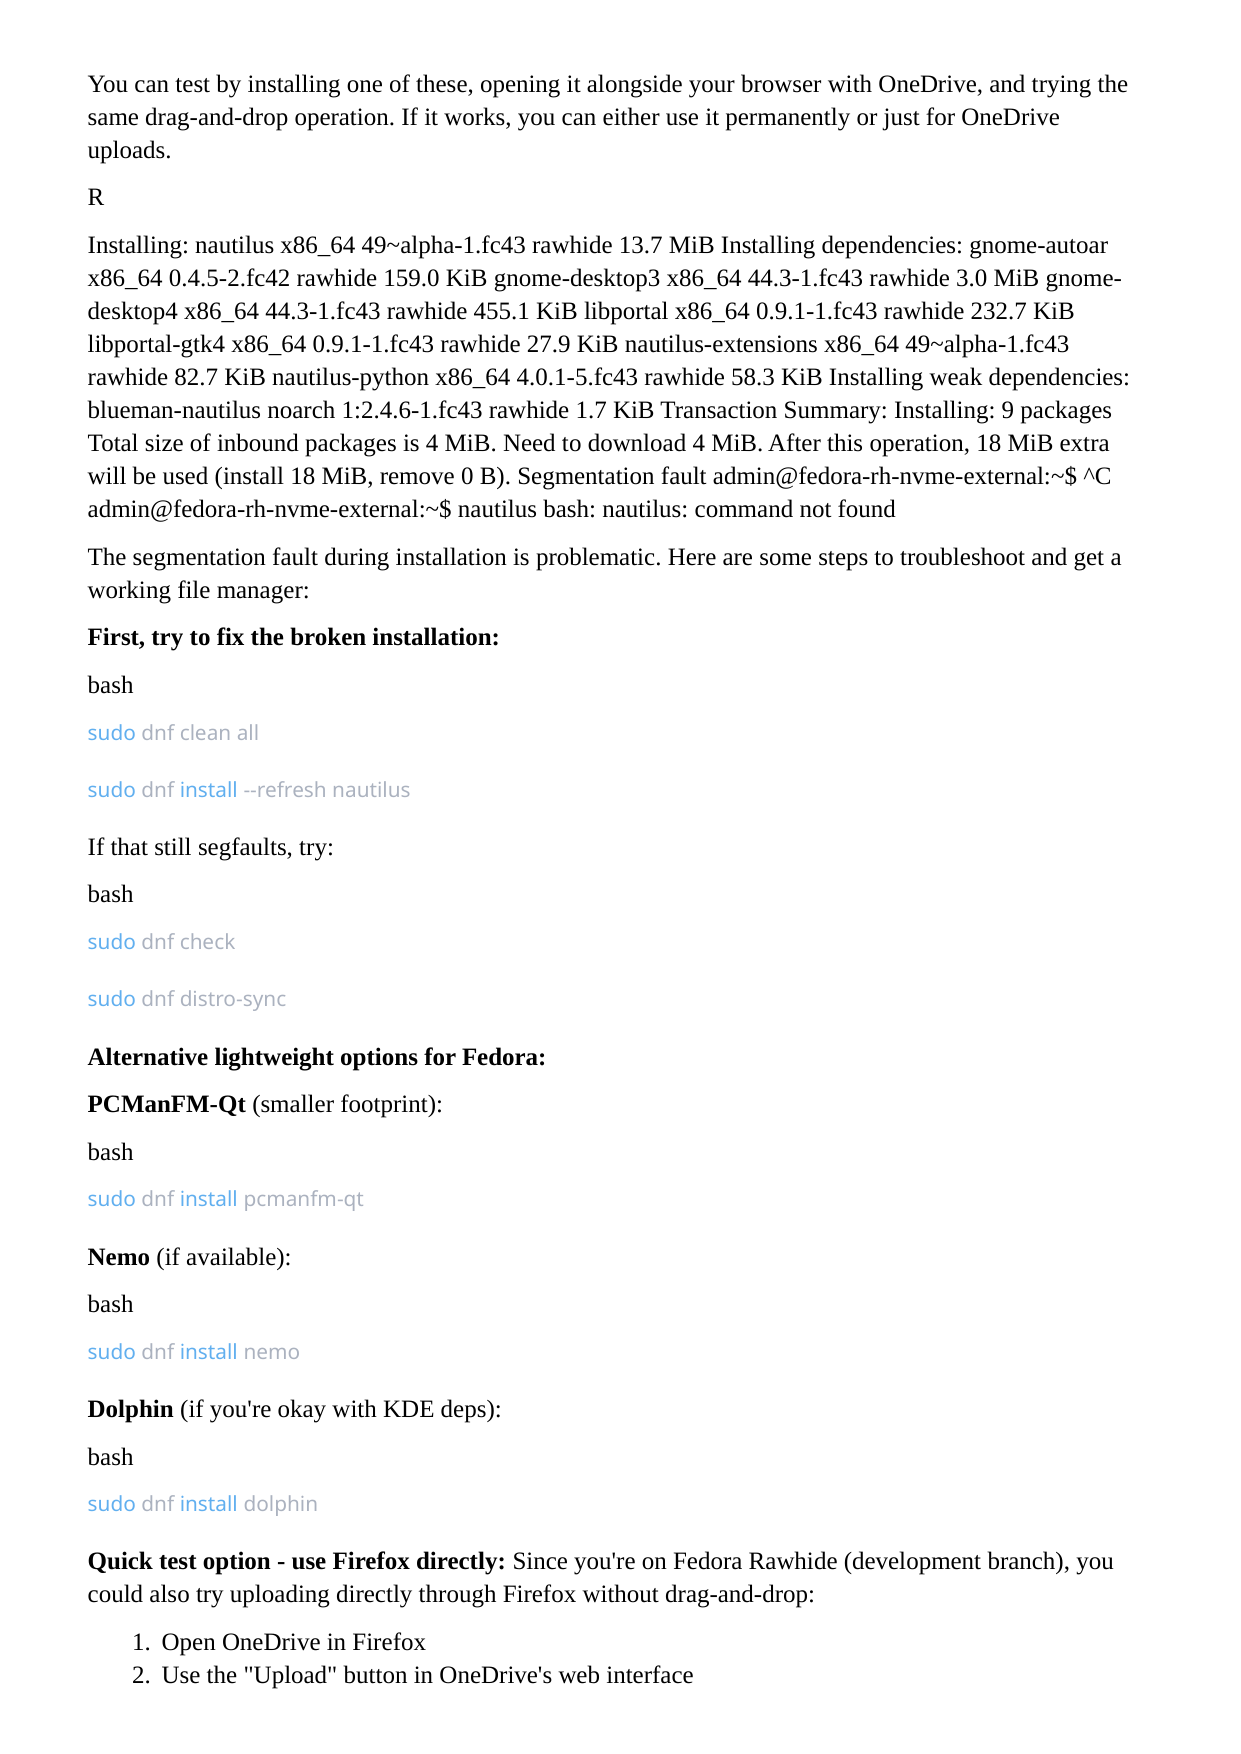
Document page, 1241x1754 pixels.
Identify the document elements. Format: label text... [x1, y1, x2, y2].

text You can test by installing one of these, opening it alongside your browser with OneDrive, and trying the same drag-and-drop operation. If it works, you can either use it permanently or just for OneDrive uploads. [87, 69, 1146, 163]
text Dolphin (if you're okay with KDE deps): [87, 1394, 1146, 1423]
text bash [87, 1137, 1146, 1166]
text sudo dnf install --refresh nautilus [87, 775, 1146, 803]
text If that still segfaults, try: [87, 832, 1146, 861]
text sudo dnf install dolphin [87, 1489, 1146, 1518]
text R [87, 182, 1146, 211]
text sudo dnf install nemo [87, 1337, 1146, 1365]
text Alternative lightweight options for Fedora: [87, 1042, 1146, 1070]
text PCManFM-Qt (smaller footprint): [87, 1089, 1146, 1118]
text First, try to fix the broken installation: [87, 622, 1146, 651]
text Installing: nautilus x86_64 49~alpha-1.fc43 rawhide 13.7 MiB Installing dependencies: gnome-autoar x86_64 0.4.5-2.fc42 rawhide 159.0 KiB gnome-desktop3 x86_64 44.3-1.fc43 rawhide 3.0 MiB gnome-desktop4 x86_64 44.3-1.fc43 rawhide 455.1 KiB libportal x86_64 0.9.1-1.fc43 rawhide 232.7 KiB libportal-gtk4 x86_64 0.9.1-1.fc43 rawhide 27.9 KiB nautilus-extensions x86_64 49~alpha-1.fc43 rawhide 82.7 KiB nautilus-python x86_64 4.0.1-5.fc43 rawhide 58.3 KiB Installing weak dependencies: blueman-nautilus noarch 1:2.4.6-1.fc43 rawhide 1.7 KiB Transaction Summary: Installing: 9 packages Total size of inbound packages is 4 MiB. Need to download 4 MiB. After this operation, 18 MiB extra will be used (install 18 MiB, remove 0 B). Segmentation fault admin@fedora-rh-nvme-external:~$ ^C admin@fedora-rh-nvme-external:~$ nautilus bash: nautilus: command not found [87, 230, 1146, 523]
text The segmentation fault during installation is problematic. Here are some steps to troubleshoot and get a working file manager: [87, 542, 1146, 603]
text sudo dnf distro-sync [87, 984, 1146, 1013]
text bash [87, 670, 1146, 699]
text Nemo (if available): [87, 1242, 1146, 1270]
text bash [87, 879, 1146, 908]
text bash [87, 1442, 1146, 1470]
text sudo dnf install pcmanfm-qt [87, 1184, 1146, 1213]
list Open OneDrive in Firefox [132, 1627, 1146, 1656]
text sudo dnf check [87, 927, 1146, 956]
text sudo dnf clean all [87, 718, 1146, 746]
list Use the "Upload" button in OneDrive's web interface [132, 1660, 1146, 1689]
text bash [87, 1289, 1146, 1318]
text Quick test option - use Firefox directly: Since you're on Fedora Rawhide (development branch), you could also try uploading directly through Firefox without drag-and-drop: [87, 1546, 1146, 1608]
